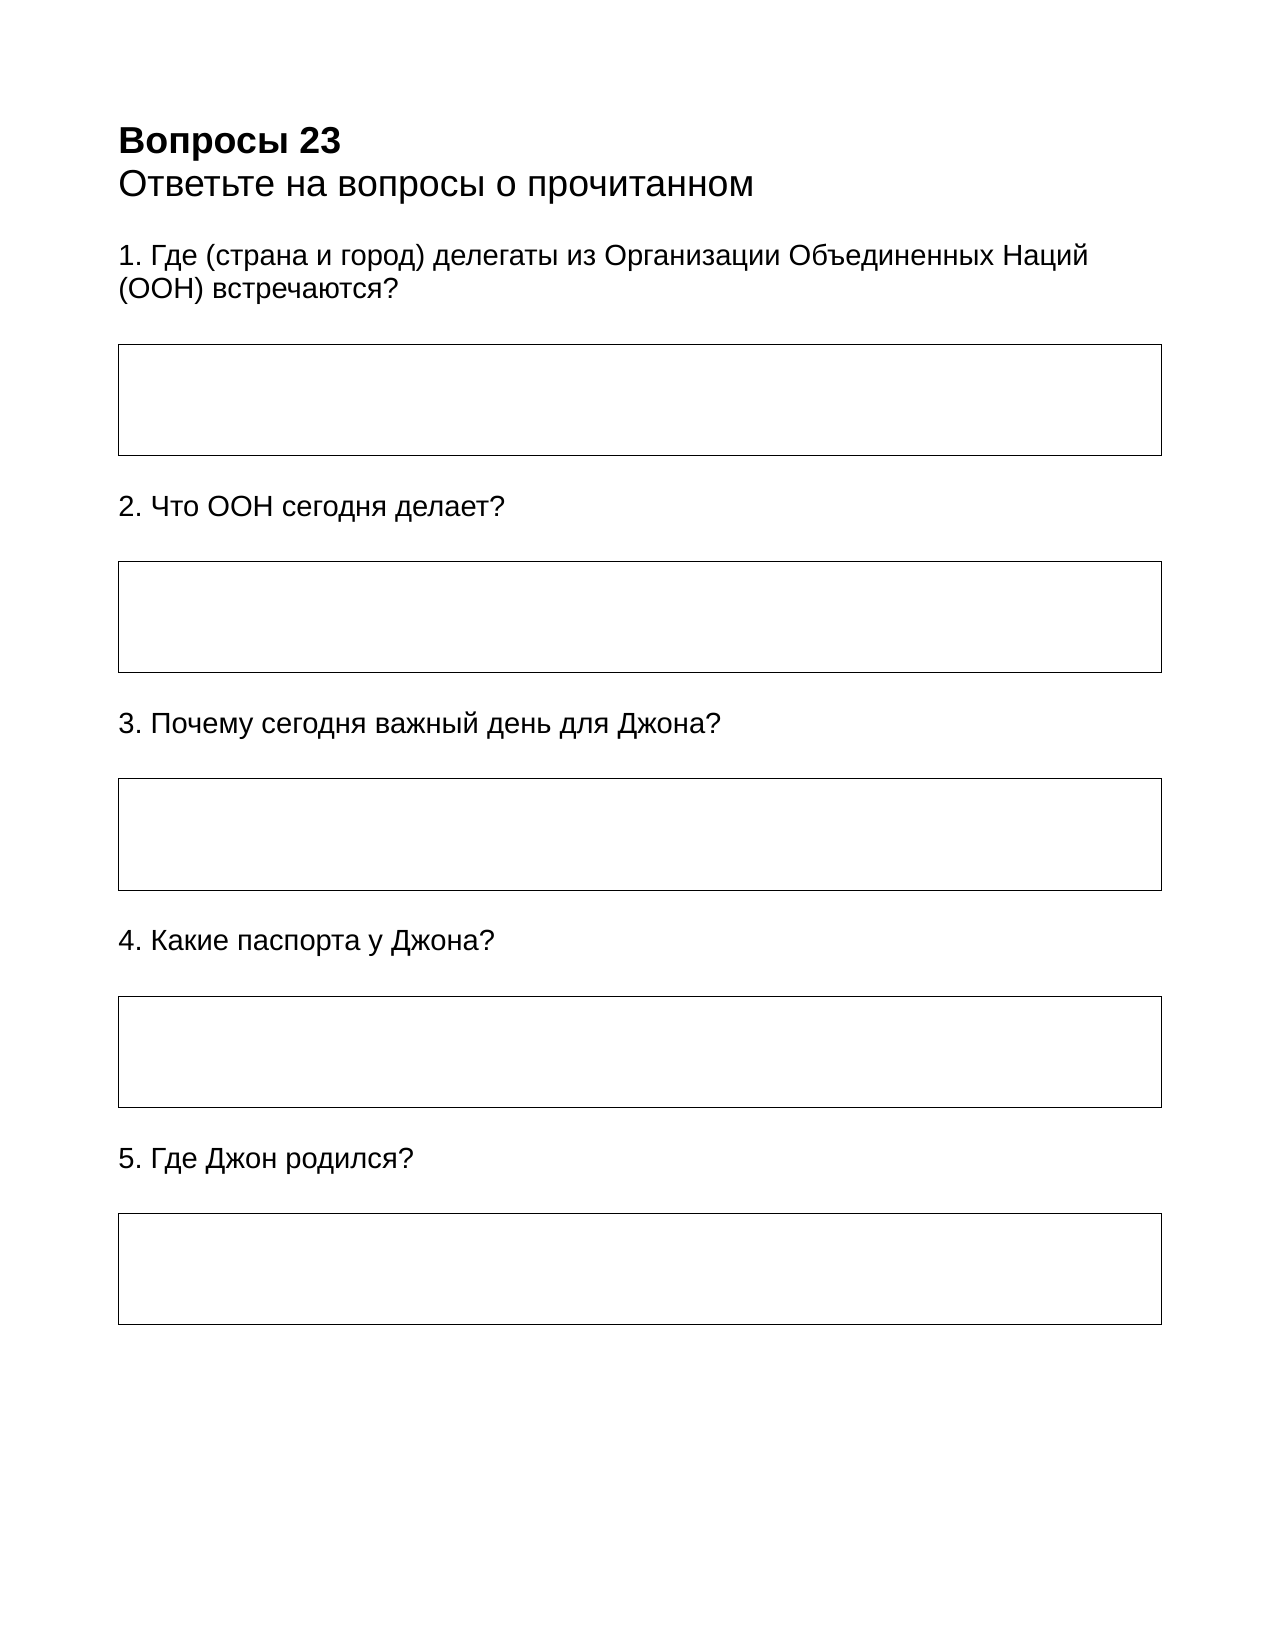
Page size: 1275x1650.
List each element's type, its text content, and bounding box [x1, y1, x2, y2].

text 3. Почему сегодня важный день для Джона? [118, 706, 1157, 778]
text Вопросы 23 [118, 118, 1157, 161]
text 1. Где (страна и город) делегаты из Организации Объединенных Наций (ООН) встречаются? [118, 238, 1157, 344]
text 4. Какие паспорта у Джона? [118, 923, 1157, 996]
text 2. Что ООН сегодня делает? [118, 489, 1157, 561]
text 5. Где Джон родился? [118, 1141, 1157, 1213]
text Ответьте на вопросы о прочитанном [118, 161, 1157, 204]
